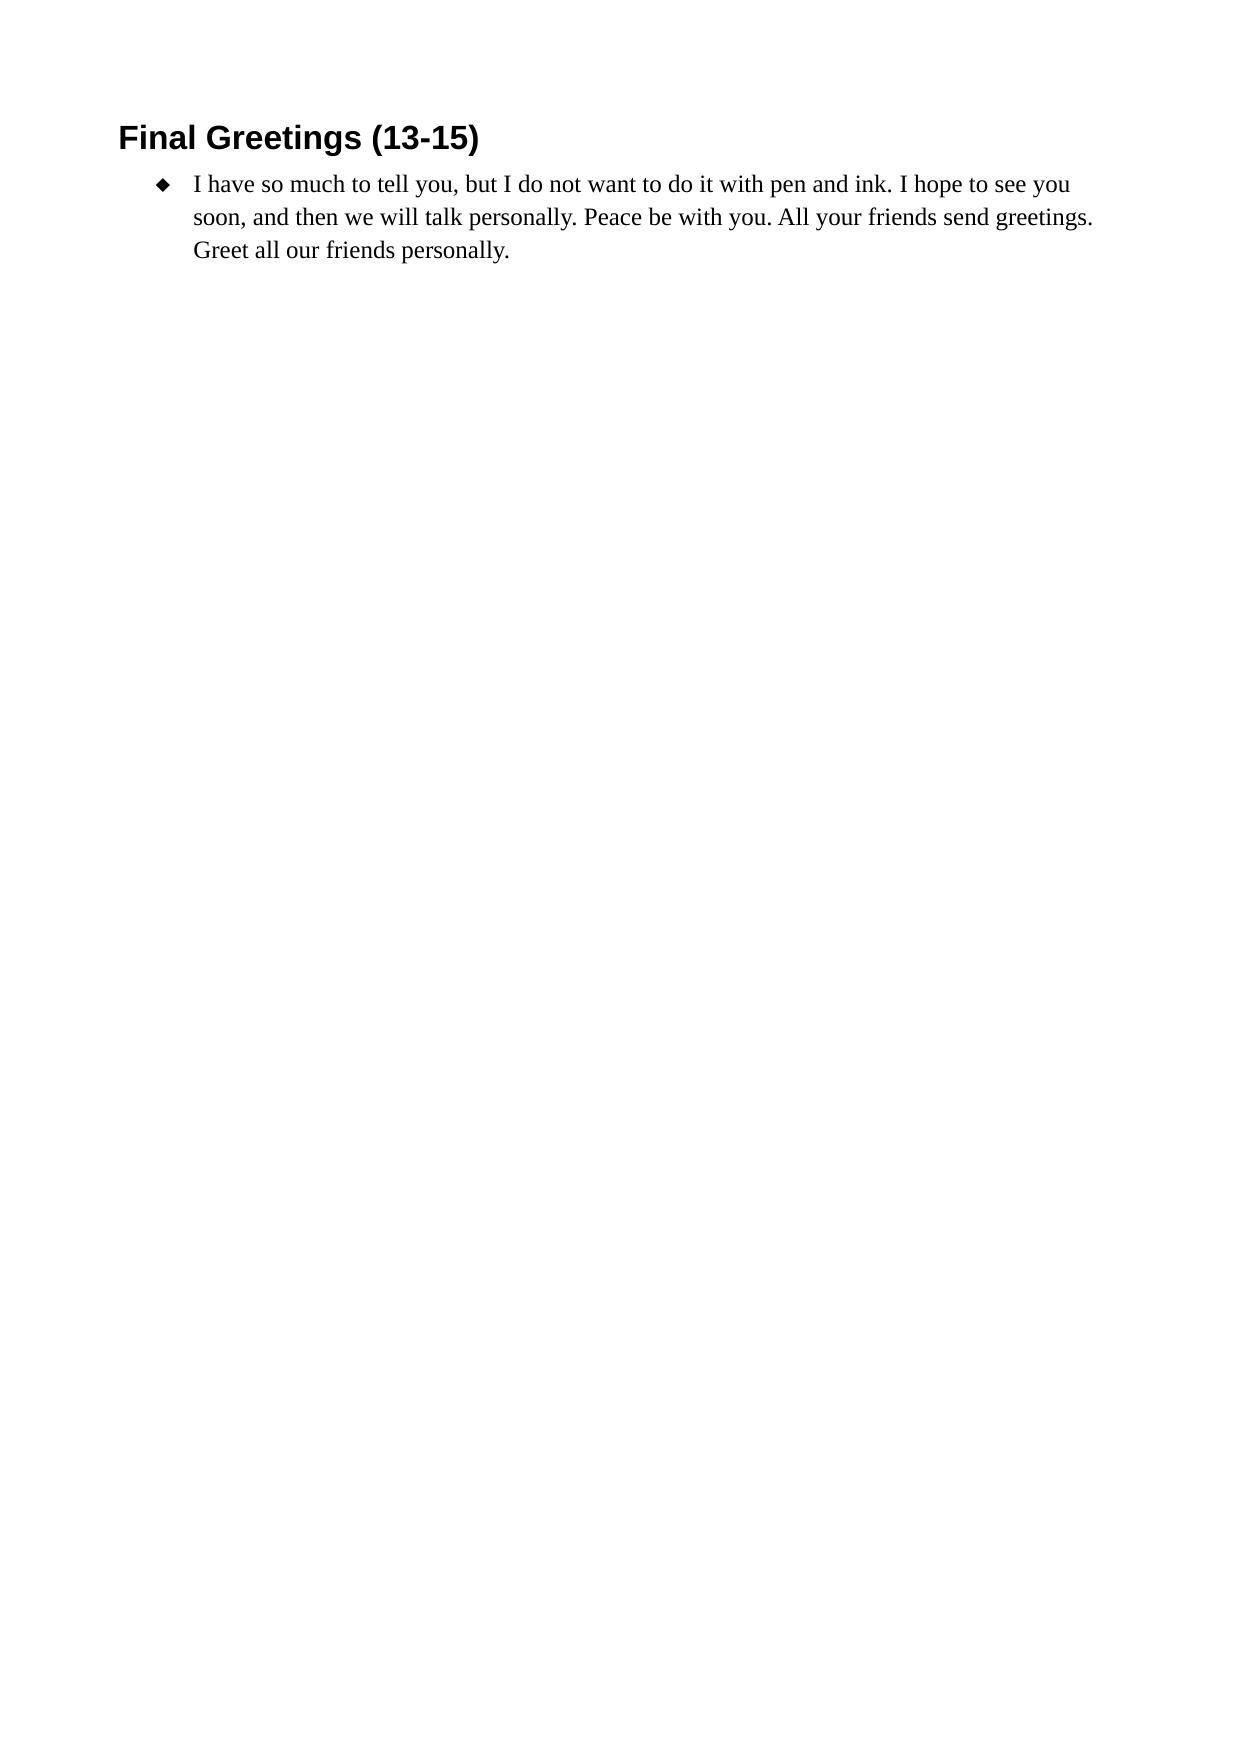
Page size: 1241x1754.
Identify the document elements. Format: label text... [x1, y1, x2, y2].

subtitle Final Greetings (13-15) [118, 118, 1122, 157]
list I have so much to tell you, but I do not want to do it with pen and ink. I hope to see you soon, and then we will talk personally. Peace be with you. All your friends send greetings. Greet all our friends personally. [156, 169, 1122, 264]
